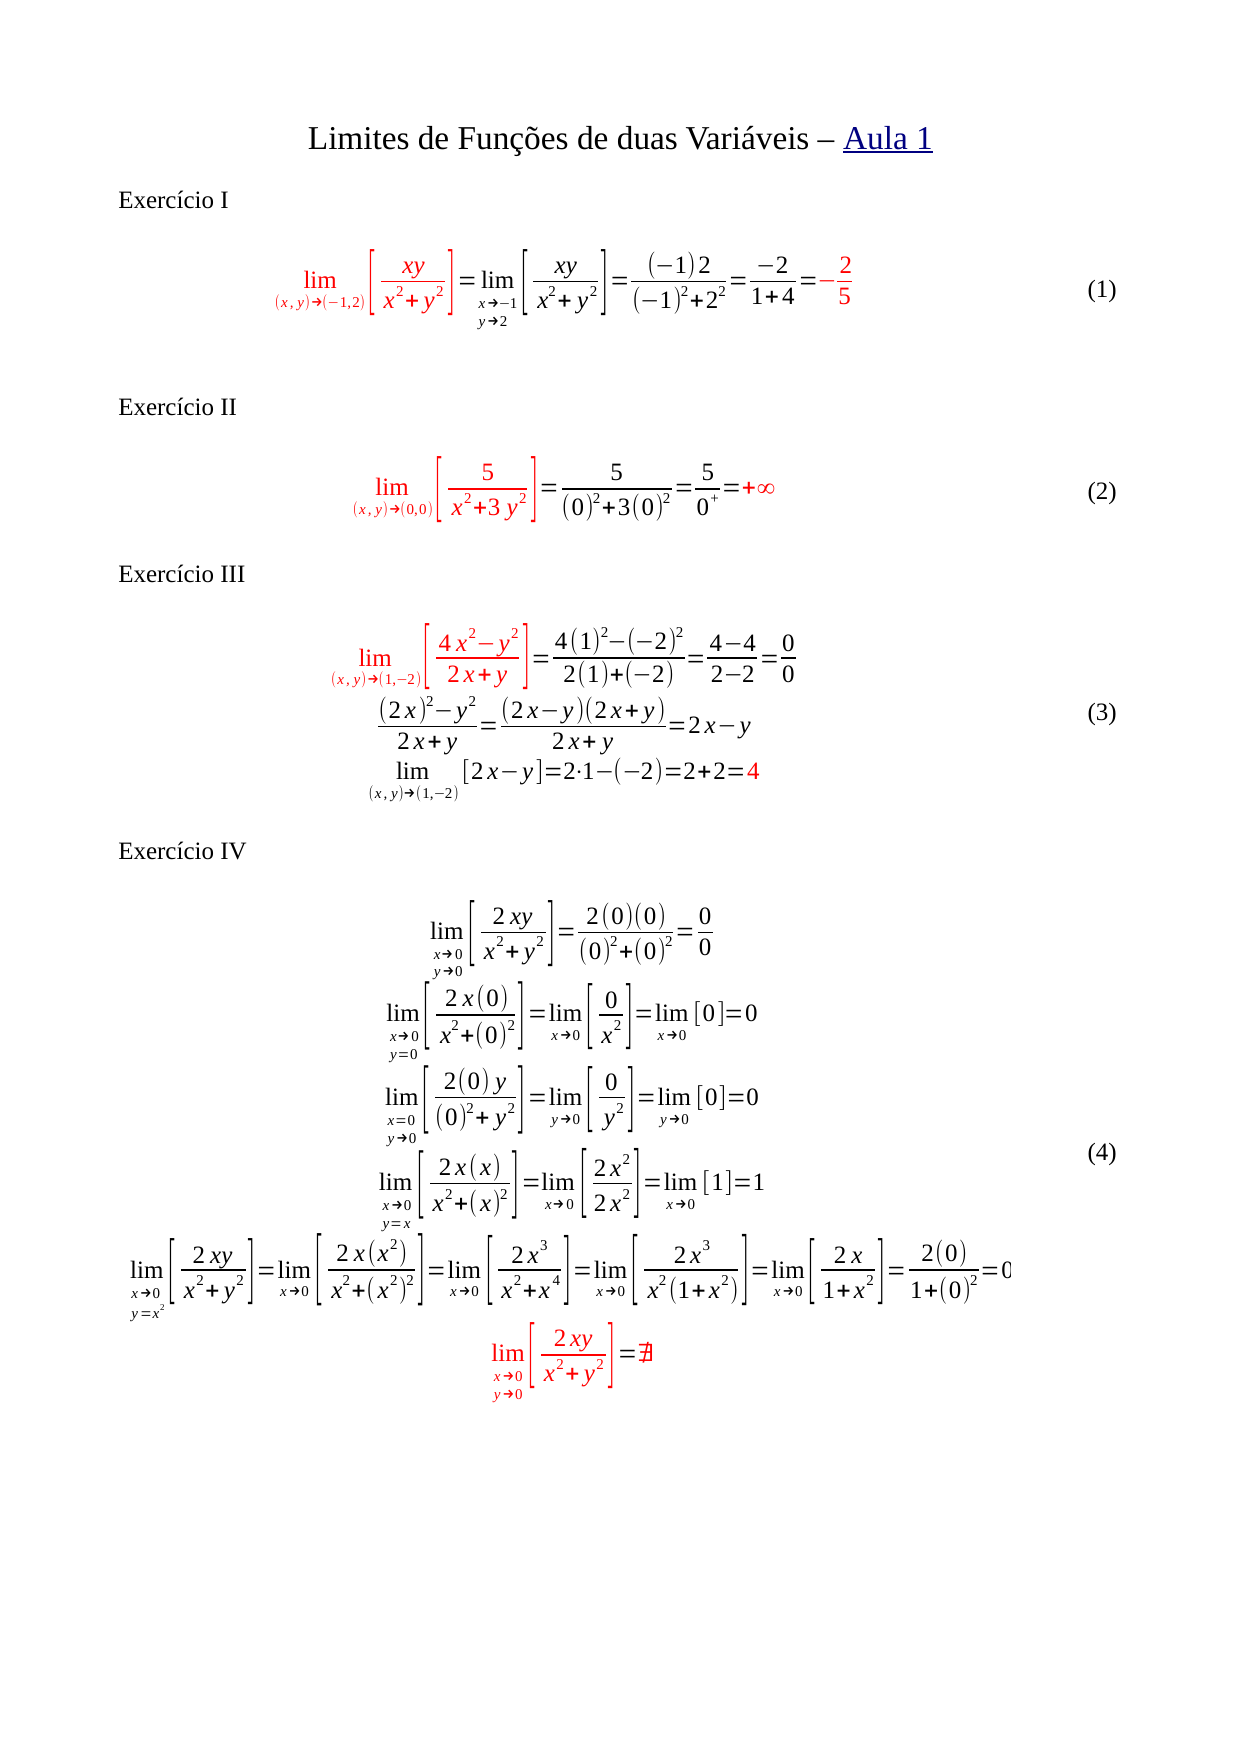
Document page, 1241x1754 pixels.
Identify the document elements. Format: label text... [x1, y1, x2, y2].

table_header [118, 450, 1010, 530]
table_header [118, 894, 1010, 1408]
text Exercício I [118, 185, 1122, 214]
text Exercício II [118, 392, 1122, 421]
text Exercício III [118, 559, 1122, 588]
table_header [118, 243, 1010, 335]
text Limites de Funções de duas Variáveis – Aula 1 [118, 118, 1122, 156]
table_header [118, 616, 1010, 807]
table_header (4) [1010, 894, 1122, 1408]
text Exercício IV [118, 836, 1122, 865]
table_header (3) [1010, 616, 1122, 807]
table_header (1) [1010, 243, 1122, 335]
table_header (2) [1010, 450, 1122, 530]
